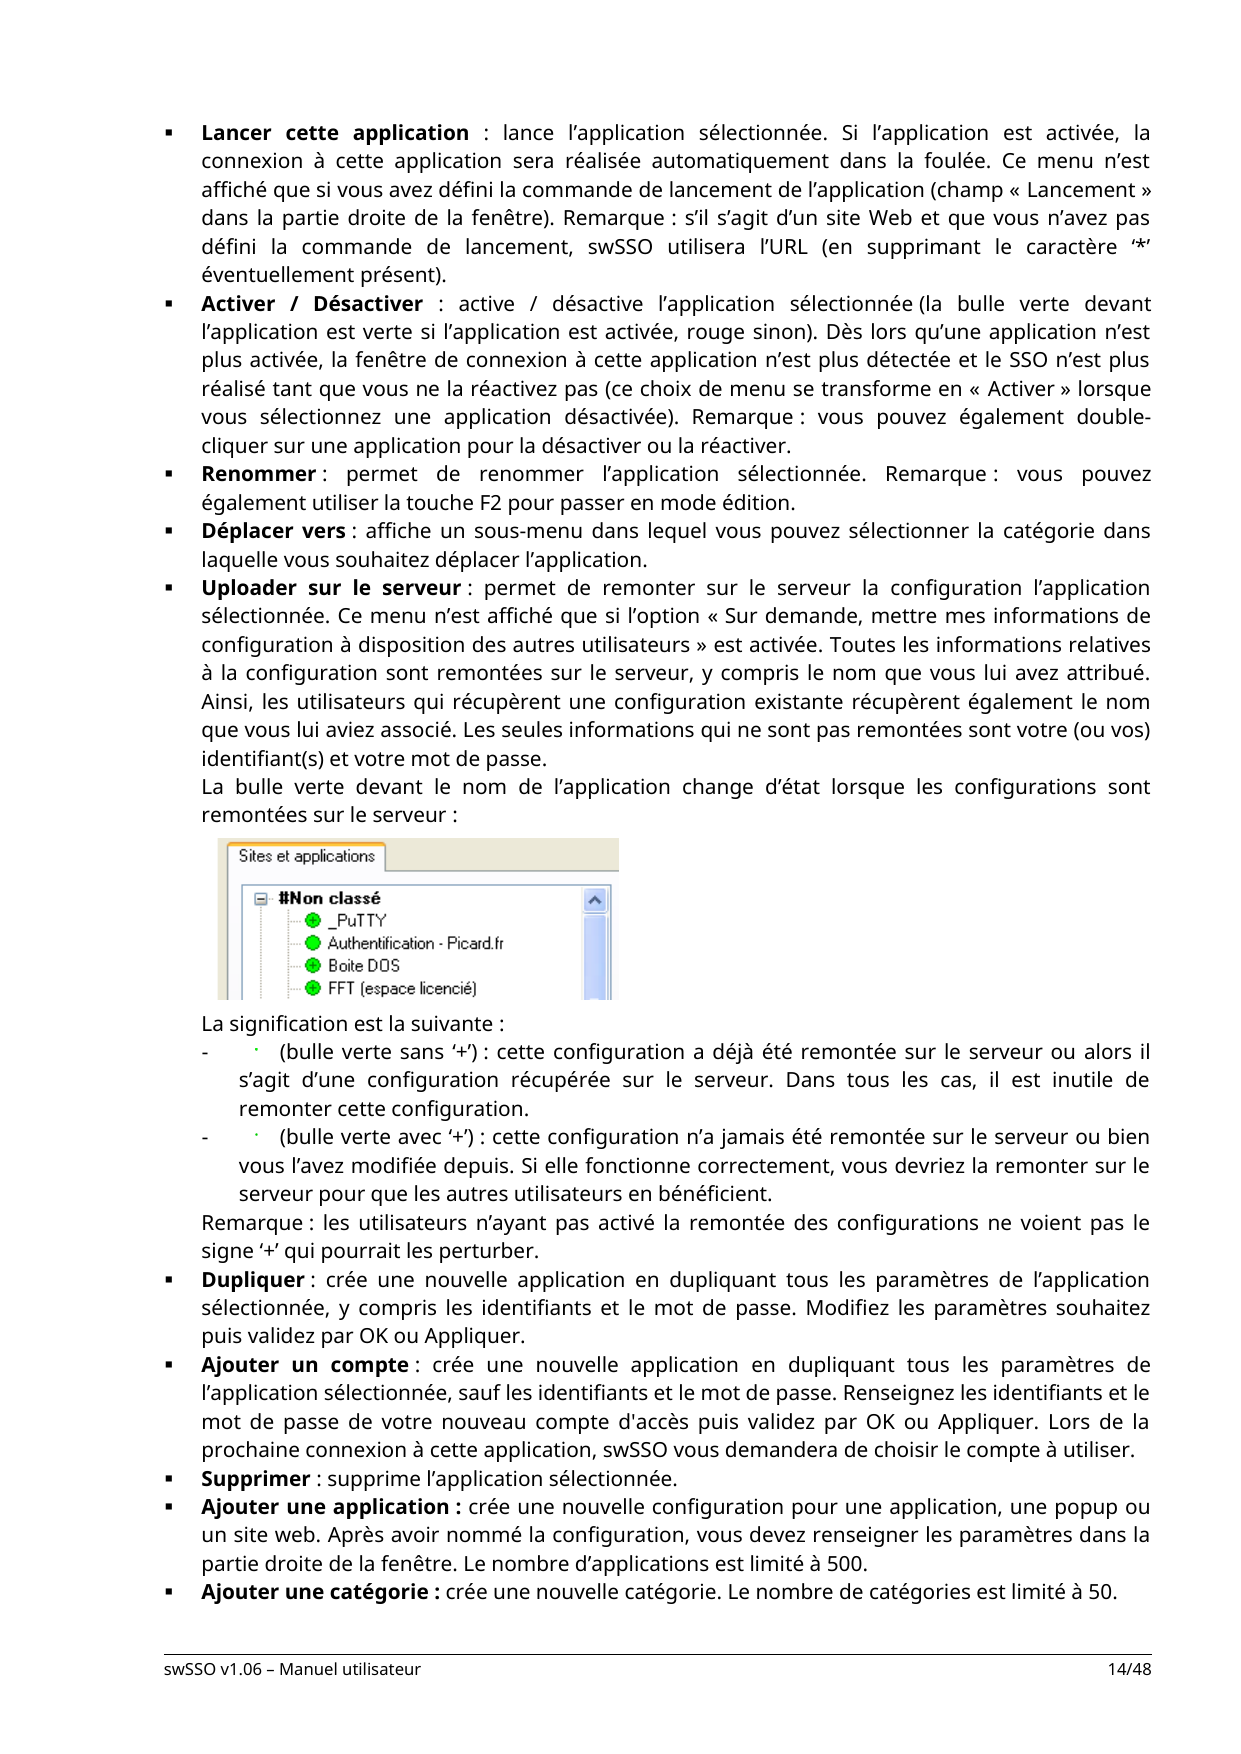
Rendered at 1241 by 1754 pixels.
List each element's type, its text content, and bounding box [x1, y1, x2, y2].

list Supprimer : supprime l’application sélectionnée. [164, 1464, 1152, 1492]
text Remarque : les utilisateurs n’ayant pas activé la remontée des configurations ne voient pas le signe ‘+’ qui pourrait les perturber. [201, 1208, 1152, 1265]
list Ajouter un compte : crée une nouvelle application en dupliquant tous les paramètres de l’application sélectionnée, sauf les identifiants et le mot de passe. Renseignez les identifiants et le mot de passe de votre nouveau compte d'accès puis validez par OK ou Appliquer. Lors de la prochaine connexion à cette application, swSSO vous demandera de choisir le compte à utiliser. [164, 1350, 1152, 1464]
list (bulle verte sans ‘+’) : cette configuration a déjà été remontée sur le serveur ou alors il s’agit d’une configuration récupérée sur le serveur. Dans tous les cas, il est inutile de remonter cette configuration. [201, 1037, 1152, 1122]
list Activer / Désactiver : active / désactive l’application sélectionnée (la bulle verte devant l’application est verte si l’application est activée, rouge sinon). Dès lors qu’une application n’est plus activée, la fenêtre de connexion à cette application n’est plus détectée et le SSO n’est plus réalisé tant que vous ne la réactivez pas (ce choix de menu se transforme en « Activer » lorsque vous sélectionnez une application désactivée). Remarque : vous pouvez également double-cliquer sur une application pour la désactiver ou la réactiver. [164, 289, 1152, 459]
text La signification est la suivante : [201, 1009, 1152, 1037]
list Déplacer vers : affiche un sous-menu dans lequel vous pouvez sélectionner la catégorie dans laquelle vous souhaitez déplacer l’application. [164, 516, 1152, 573]
list (bulle verte avec ‘+’) : cette configuration n’a jamais été remontée sur le serveur ou bien vous l’avez modifiée depuis. Si elle fonctionne correctement, vous devriez la remonter sur le serveur pour que les autres utilisateurs en bénéficient. [201, 1122, 1152, 1208]
text La bulle verte devant le nom de l’application change d’état lorsque les configurations sont remontées sur le serveur : [201, 772, 1152, 829]
picture [217, 838, 619, 1000]
list Lancer cette application : lance l’application sélectionnée. Si l’application est activée, la connexion à cette application sera réalisée automatiquement dans la foulée. Ce menu n’est affiché que si vous avez défini la commande de lancement de l’application (champ « Lancement » dans la partie droite de la fenêtre). Remarque : s’il s’agit d’un site Web et que vous n’avez pas défini la commande de lancement, swSSO utilisera l’URL (en supprimant le caractère ‘*’ éventuellement présent). [164, 118, 1152, 289]
list Dupliquer : crée une nouvelle application en dupliquant tous les paramètres de l’application sélectionnée, y compris les identifiants et le mot de passe. Modifiez les paramètres souhaitez puis validez par OK ou Appliquer. [164, 1265, 1152, 1350]
list Ajouter une catégorie : crée une nouvelle catégorie. Le nombre de catégories est limité à 50. [164, 1577, 1152, 1606]
list Renommer : permet de renommer l’application sélectionnée. Remarque : vous pouvez également utiliser la touche F2 pour passer en mode édition. [164, 459, 1152, 516]
list Ajouter une application : crée une nouvelle configuration pour une application, une popup ou un site web. Après avoir nommé la configuration, vous devez renseigner les paramètres dans la partie droite de la fenêtre. Le nombre d’applications est limité à 500. [164, 1492, 1152, 1577]
list Uploader sur le serveur : permet de remonter sur le serveur la configuration l’application sélectionnée. Ce menu n’est affiché que si l’option « Sur demande, mettre mes informations de configuration à disposition des autres utilisateurs » est activée. Toutes les informations relatives à la configuration sont remontées sur le serveur, y compris le nom que vous lui avez attribué. Ainsi, les utilisateurs qui récupèrent une configuration existante récupèrent également le nom que vous lui aviez associé. Les seules informations qui ne sont pas remontées sont votre (ou vos) identifiant(s) et votre mot de passe. [164, 573, 1152, 772]
